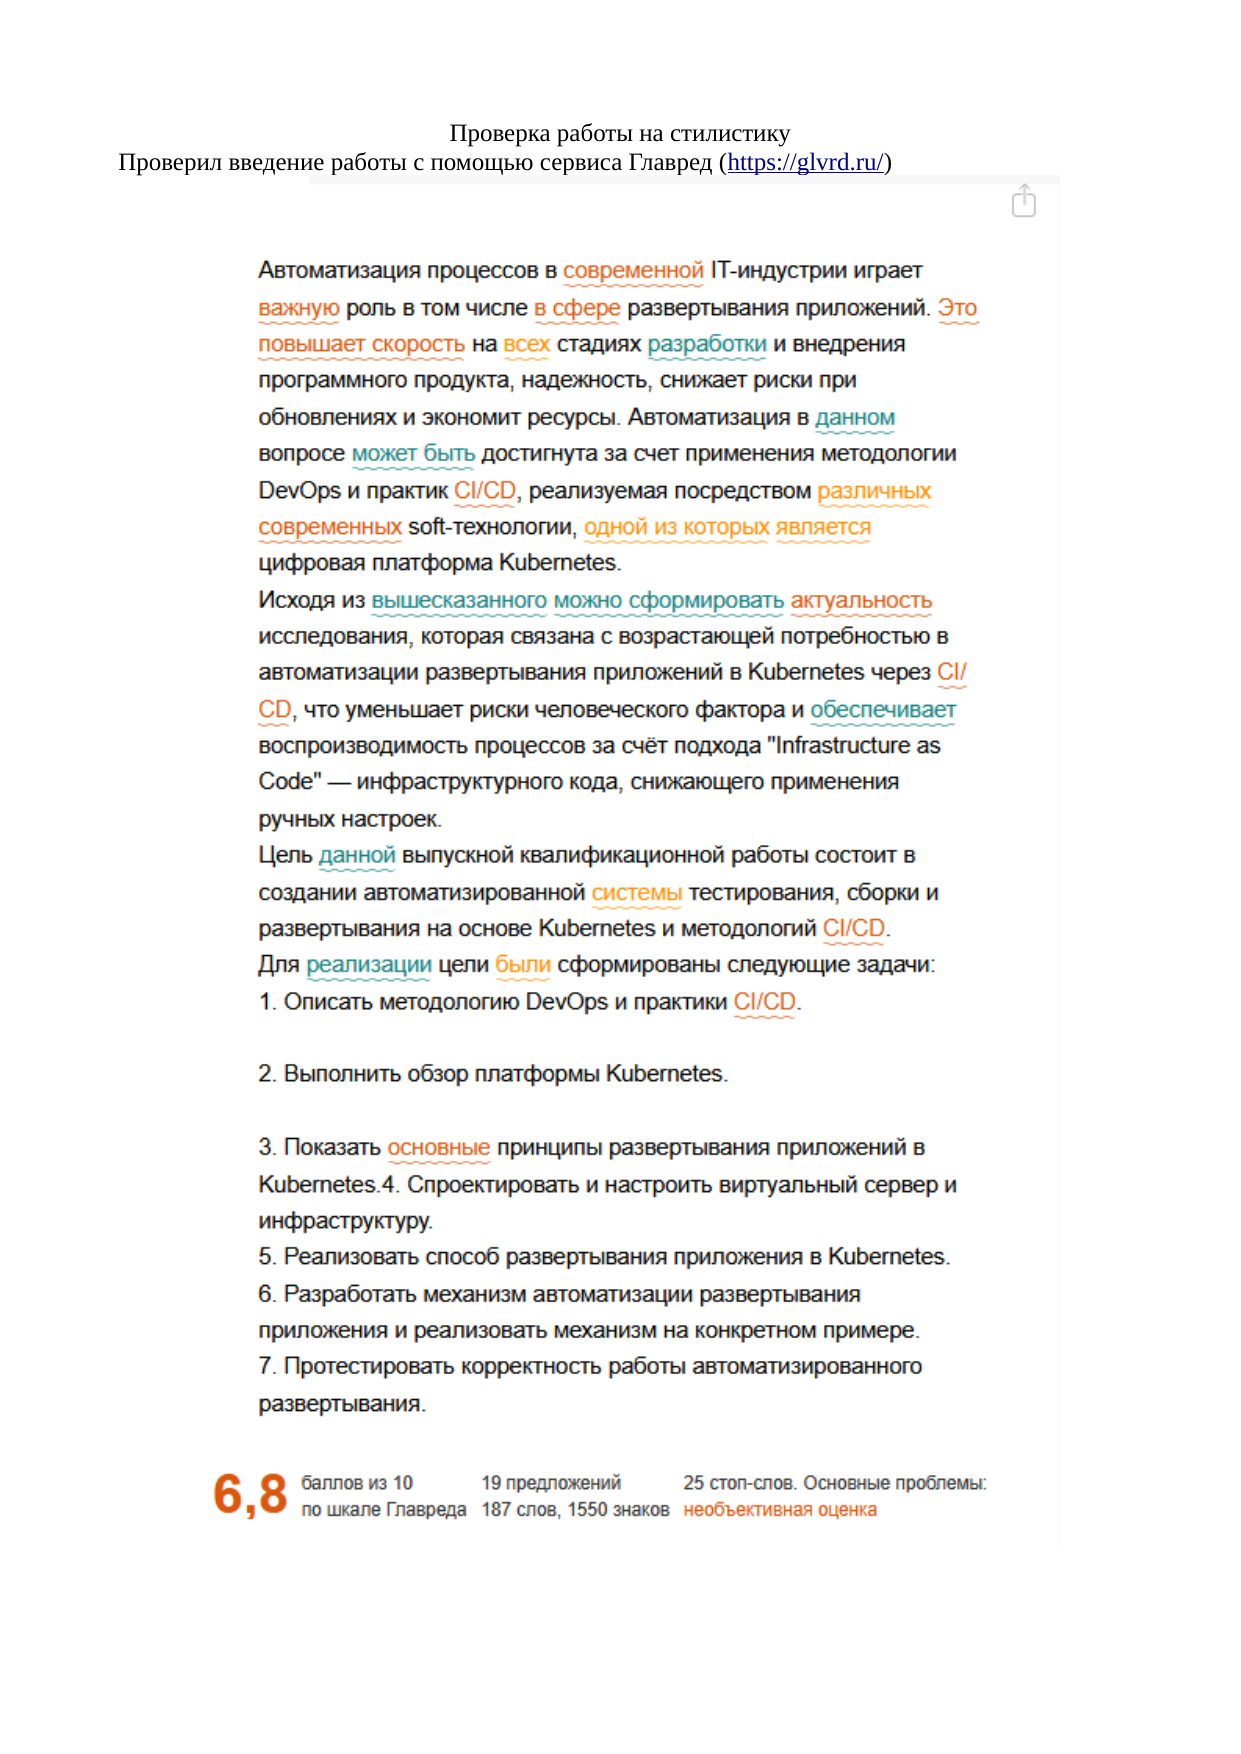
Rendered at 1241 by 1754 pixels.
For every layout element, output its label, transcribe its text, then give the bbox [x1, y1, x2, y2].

text Проверка работы на стилистику [118, 118, 1122, 147]
picture [180, 175, 1060, 1546]
text Проверил введение работы с помощью сервиса Главред (https://glvrd.ru/) [118, 147, 1122, 176]
